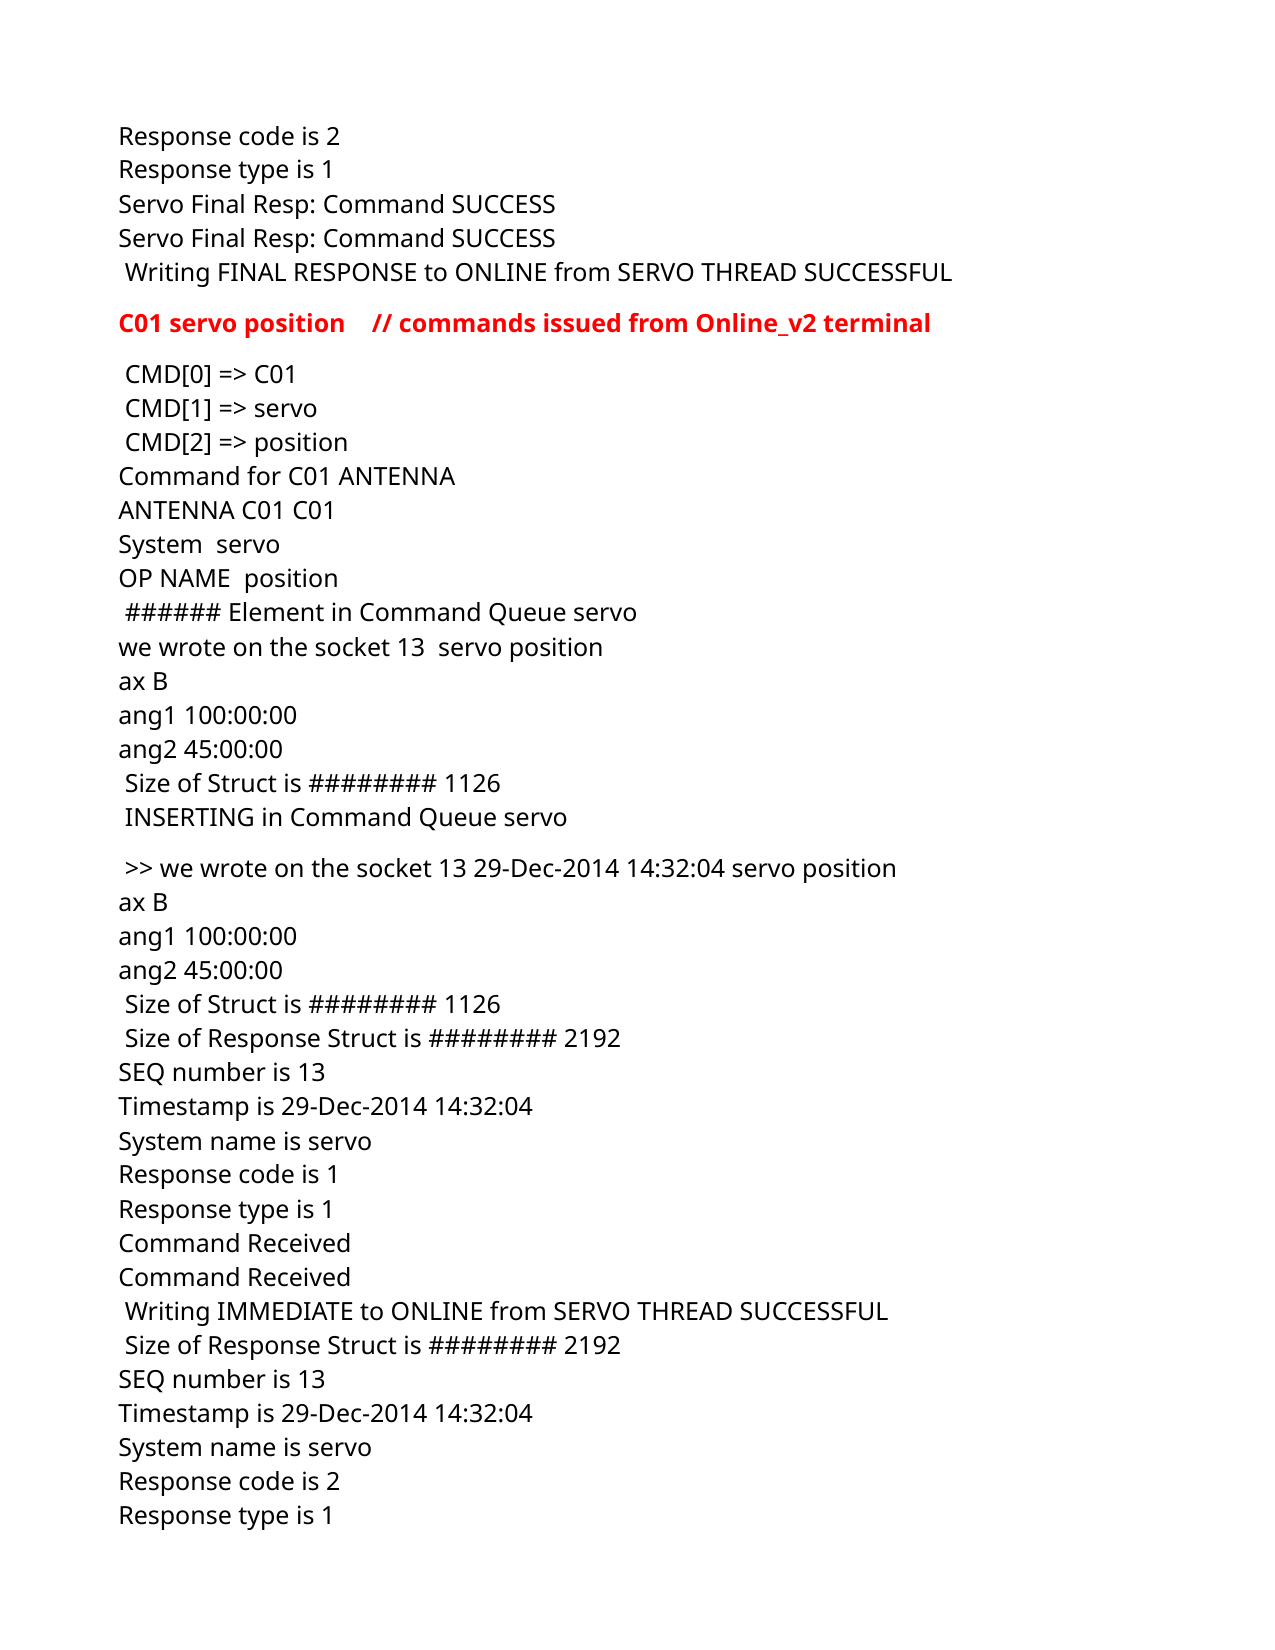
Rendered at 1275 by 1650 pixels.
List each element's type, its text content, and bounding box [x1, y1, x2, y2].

text we wrote on the socket 13 servo position [118, 629, 1157, 663]
text Writing IMMEDIATE to ONLINE from SERVO THREAD SUCCESSFUL [118, 1293, 1157, 1327]
text Writing FINAL RESPONSE to ONLINE from SERVO THREAD SUCCESSFUL [118, 254, 1157, 288]
text Response code is 2 [118, 1464, 1157, 1498]
text System name is servo [118, 1123, 1157, 1157]
text OP NAME position [118, 561, 1157, 595]
text SEQ number is 13 [118, 1362, 1157, 1396]
text Size of Response Struct is ######## 2192 [118, 1021, 1157, 1055]
text CMD[0] => C01 [118, 357, 1157, 391]
text System name is servo [118, 1430, 1157, 1464]
text Response code is 2 [118, 118, 1157, 152]
text CMD[1] => servo [118, 391, 1157, 425]
text ###### Element in Command Queue servo [118, 595, 1157, 629]
text SEQ number is 13 [118, 1055, 1157, 1089]
text Command Received [118, 1259, 1157, 1293]
text >> we wrote on the socket 13 29-Dec-2014 14:32:04 servo position [118, 851, 1157, 885]
text Response code is 1 [118, 1157, 1157, 1191]
text ax B [118, 663, 1157, 697]
text Timestamp is 29-Dec-2014 14:32:04 [118, 1089, 1157, 1123]
text ax B [118, 885, 1157, 919]
text CMD[2] => position [118, 425, 1157, 459]
text Size of Struct is ######## 1126 [118, 765, 1157, 799]
text ang1 100:00:00 [118, 697, 1157, 731]
text Timestamp is 29-Dec-2014 14:32:04 [118, 1396, 1157, 1430]
text Response type is 1 [118, 152, 1157, 186]
text ang2 45:00:00 [118, 731, 1157, 765]
text C01 servo position // commands issued from Online_v2 terminal [118, 306, 1157, 339]
text ANTENNA C01 C01 [118, 493, 1157, 527]
text Command for C01 ANTENNA [118, 459, 1157, 493]
text System servo [118, 527, 1157, 561]
text Servo Final Resp: Command SUCCESS [118, 220, 1157, 254]
text Response type is 1 [118, 1191, 1157, 1225]
text Size of Response Struct is ######## 2192 [118, 1327, 1157, 1362]
text Command Received [118, 1225, 1157, 1259]
text ang2 45:00:00 [118, 953, 1157, 987]
text ang1 100:00:00 [118, 919, 1157, 953]
text Response type is 1 [118, 1498, 1157, 1532]
text Servo Final Resp: Command SUCCESS [118, 186, 1157, 220]
text Size of Struct is ######## 1126 [118, 987, 1157, 1021]
text INSERTING in Command Queue servo [118, 799, 1157, 833]
